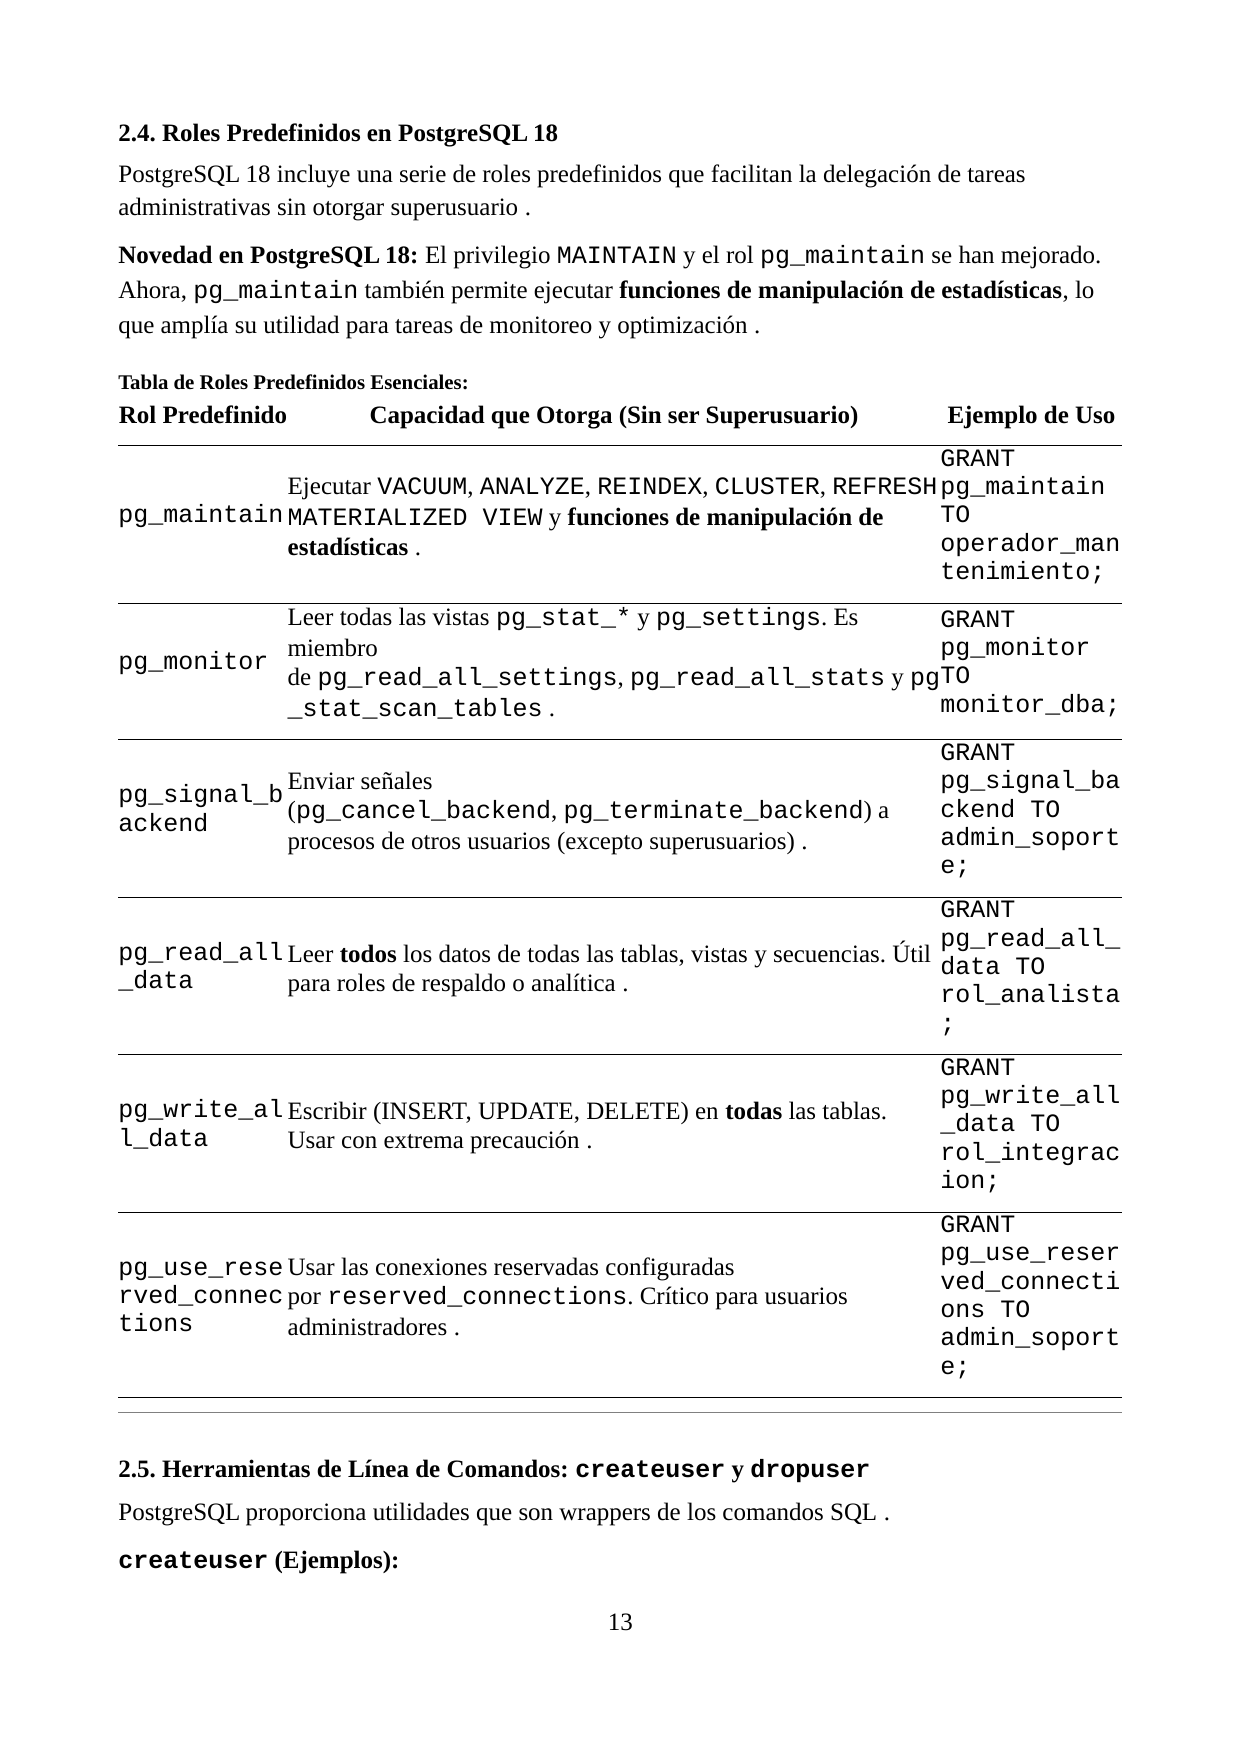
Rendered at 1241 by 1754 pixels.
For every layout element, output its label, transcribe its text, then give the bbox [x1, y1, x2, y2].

table_cell GRANT pg_use_reserved_connections TO admin_soporte; [940, 1213, 1122, 1397]
text PostgreSQL 18 incluye una serie de roles predefinidos que facilitan la delegación de tareas administrativas sin otorgar superusuario . [118, 159, 1122, 221]
table_header Capacidad que Otorga (Sin ser Superusuario) [288, 401, 940, 445]
table_header Rol Predefinido [118, 401, 287, 445]
table_cell pg_read_all_data [118, 898, 287, 1054]
text createuser (Ejemplos): [118, 1545, 1122, 1576]
table_cell GRANT pg_read_all_data TO rol_analista; [940, 898, 1122, 1054]
table_cell GRANT pg_monitor TO monitor_dba; [940, 604, 1122, 739]
text Novedad en PostgreSQL 18: El privilegio MAINTAIN y el rol pg_maintain se han mejorado. Ahora, pg_maintain también permite ejecutar funciones de manipulación de estadísticas, lo que amplía su utilidad para tareas de monitoreo y optimización . [118, 240, 1122, 339]
table_cell pg_monitor [118, 604, 287, 739]
table_cell GRANT pg_signal_backend TO admin_soporte; [940, 740, 1122, 897]
table_cell GRANT pg_write_all_data TO rol_integracion; [940, 1055, 1122, 1212]
table_cell pg_use_reserved_connections [118, 1213, 287, 1397]
table_cell Ejecutar VACUUM, ANALYZE, REINDEX, CLUSTER, REFRESH MATERIALIZED VIEW y funciones de manipulación de estadísticas . [288, 446, 940, 602]
table_cell Enviar señales (pg_cancel_backend, pg_terminate_backend) a procesos de otros usuarios (excepto superusuarios) . [288, 740, 940, 897]
subtitle Tabla de Roles Predefinidos Esenciales: [118, 370, 1122, 394]
table_cell Leer todas las vistas pg_stat_* y pg_settings. Es miembro de pg_read_all_settings, pg_read_all_stats y pg_stat_scan_tables . [288, 604, 940, 739]
table_cell Escribir (INSERT, UPDATE, DELETE) en todas las tablas. Usar con extrema precaución . [288, 1055, 940, 1212]
subtitle 2.4. Roles Predefinidos en PostgreSQL 18 [118, 118, 1122, 147]
table_cell pg_write_all_data [118, 1055, 287, 1212]
table_header Ejemplo de Uso [940, 401, 1122, 445]
text PostgreSQL proporciona utilidades que son wrappers de los comandos SQL . [118, 1497, 1122, 1526]
table_cell GRANT pg_maintain TO operador_mantenimiento; [940, 446, 1122, 602]
table_cell pg_maintain [118, 446, 287, 602]
table_cell pg_signal_backend [118, 740, 287, 897]
subtitle 2.5. Herramientas de Línea de Comandos: createuser y dropuser [118, 1454, 1122, 1485]
table_cell Leer todos los datos de todas las tablas, vistas y secuencias. Útil para roles de respaldo o analítica . [288, 898, 940, 1054]
table_cell Usar las conexiones reservadas configuradas por reserved_connections. Crítico para usuarios administradores . [288, 1213, 940, 1397]
